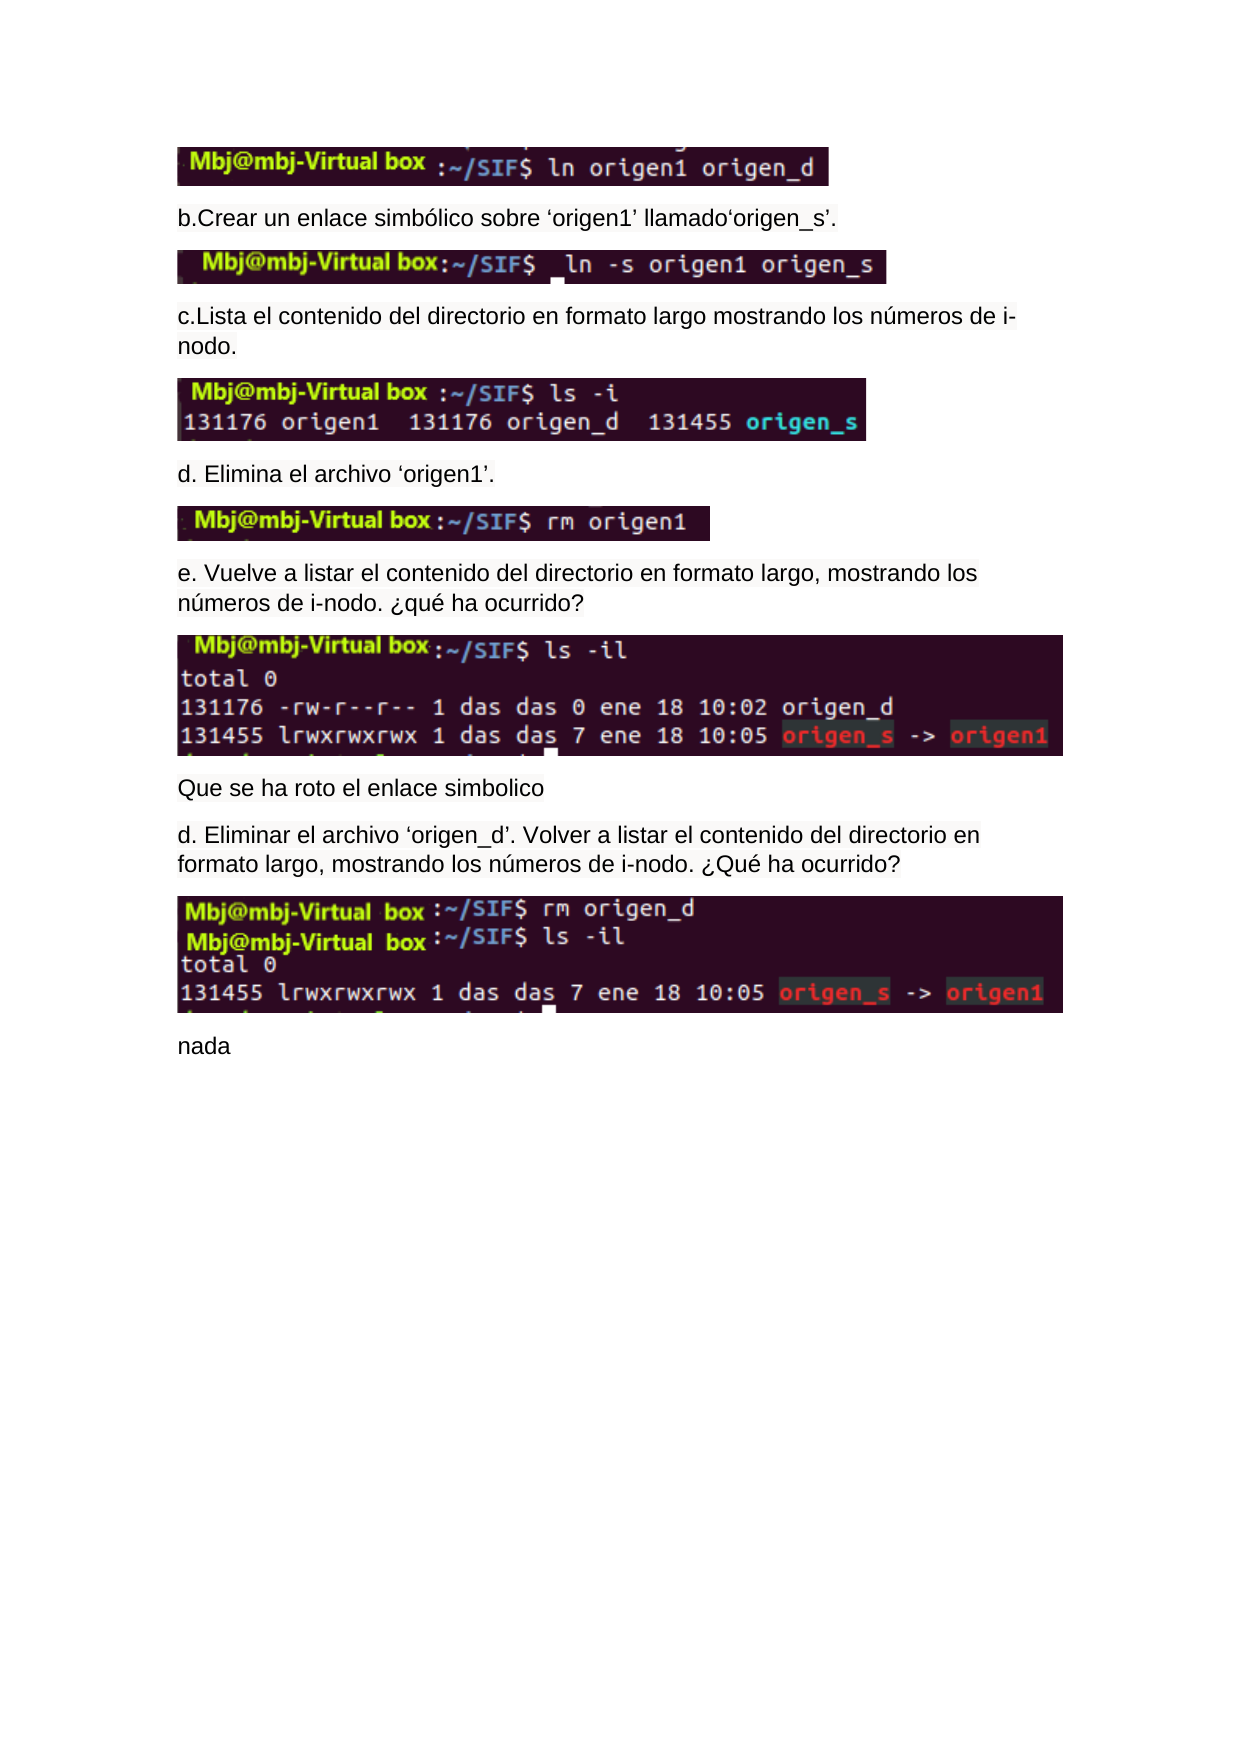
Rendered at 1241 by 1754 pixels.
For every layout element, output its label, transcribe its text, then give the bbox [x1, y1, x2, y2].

picture [177, 378, 867, 441]
text c.Lista el contenido del directorio en formato largo mostrando los números de i-nodo. [177, 302, 1063, 359]
picture [177, 250, 887, 284]
picture [177, 147, 829, 186]
picture [177, 506, 710, 541]
text Que se ha roto el enlace simbolico [177, 774, 1063, 802]
text nada [177, 1032, 1063, 1059]
text e. Vuelve a listar el contenido del directorio en formato largo, mostrando los números de i-nodo. ¿qué ha ocurrido? [177, 559, 1063, 617]
picture [177, 635, 1063, 756]
text d. Eliminar el archivo ‘origen_d’. Volver a listar el contenido del directorio en formato largo, mostrando los números de i-nodo. ¿Qué ha ocurrido? [177, 821, 1063, 878]
text b.Crear un enlace simbólico sobre ‘origen1’ llamado‘origen_s’. [177, 204, 1063, 232]
picture [177, 896, 1063, 1013]
text d. Elimina el archivo ‘origen1’. [177, 460, 1063, 487]
